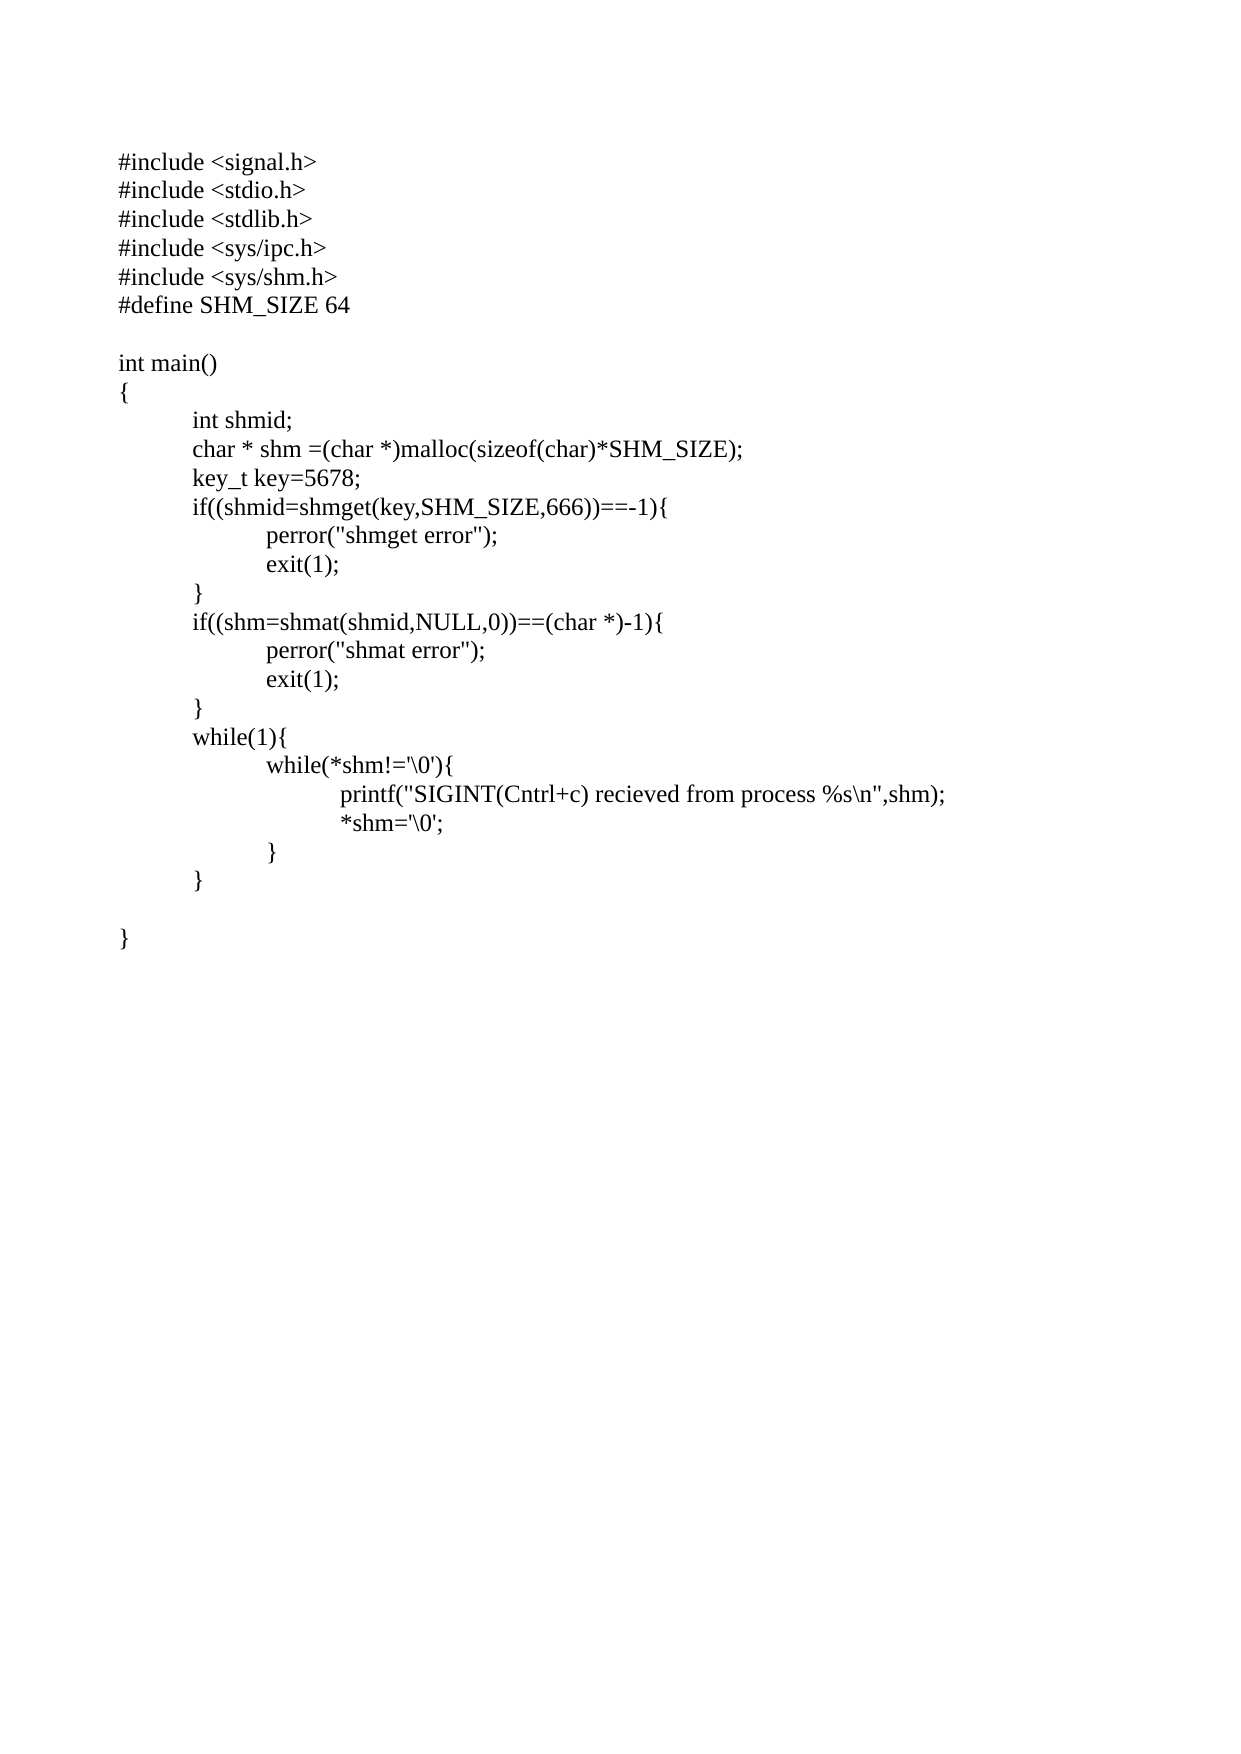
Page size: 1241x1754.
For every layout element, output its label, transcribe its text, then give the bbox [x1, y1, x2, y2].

text while(1){ [118, 722, 1122, 751]
text perror("shmat error"); [118, 636, 1122, 664]
text printf("SIGINT(Cntrl+c) recieved from process %s\n",shm); [118, 779, 1122, 808]
text if((shmid=shmget(key,SHM_SIZE,666))==-1){ [118, 492, 1122, 521]
text exit(1); [118, 664, 1122, 693]
text exit(1); [118, 549, 1122, 578]
text *shm='\0'; [118, 808, 1122, 837]
text key_t key=5678; [118, 463, 1122, 492]
text } [118, 923, 1122, 952]
text char * shm =(char *)malloc(sizeof(char)*SHM_SIZE); [118, 434, 1122, 463]
text while(*shm!='\0'){ [118, 751, 1122, 779]
text #include <stdio.h> [118, 176, 1122, 204]
text } [118, 837, 1122, 866]
text #define SHM_SIZE 64 [118, 291, 1122, 319]
text } [118, 578, 1122, 607]
text perror("shmget error"); [118, 521, 1122, 549]
text #include <sys/shm.h> [118, 262, 1122, 291]
text if((shm=shmat(shmid,NULL,0))==(char *)-1){ [118, 607, 1122, 636]
text int shmid; [118, 406, 1122, 434]
text #include <sys/ipc.h> [118, 233, 1122, 262]
text int main() [118, 348, 1122, 377]
text #include <stdlib.h> [118, 204, 1122, 233]
text } [118, 693, 1122, 722]
text } [118, 866, 1122, 894]
text #include <signal.h> [118, 147, 1122, 176]
text { [118, 377, 1122, 406]
